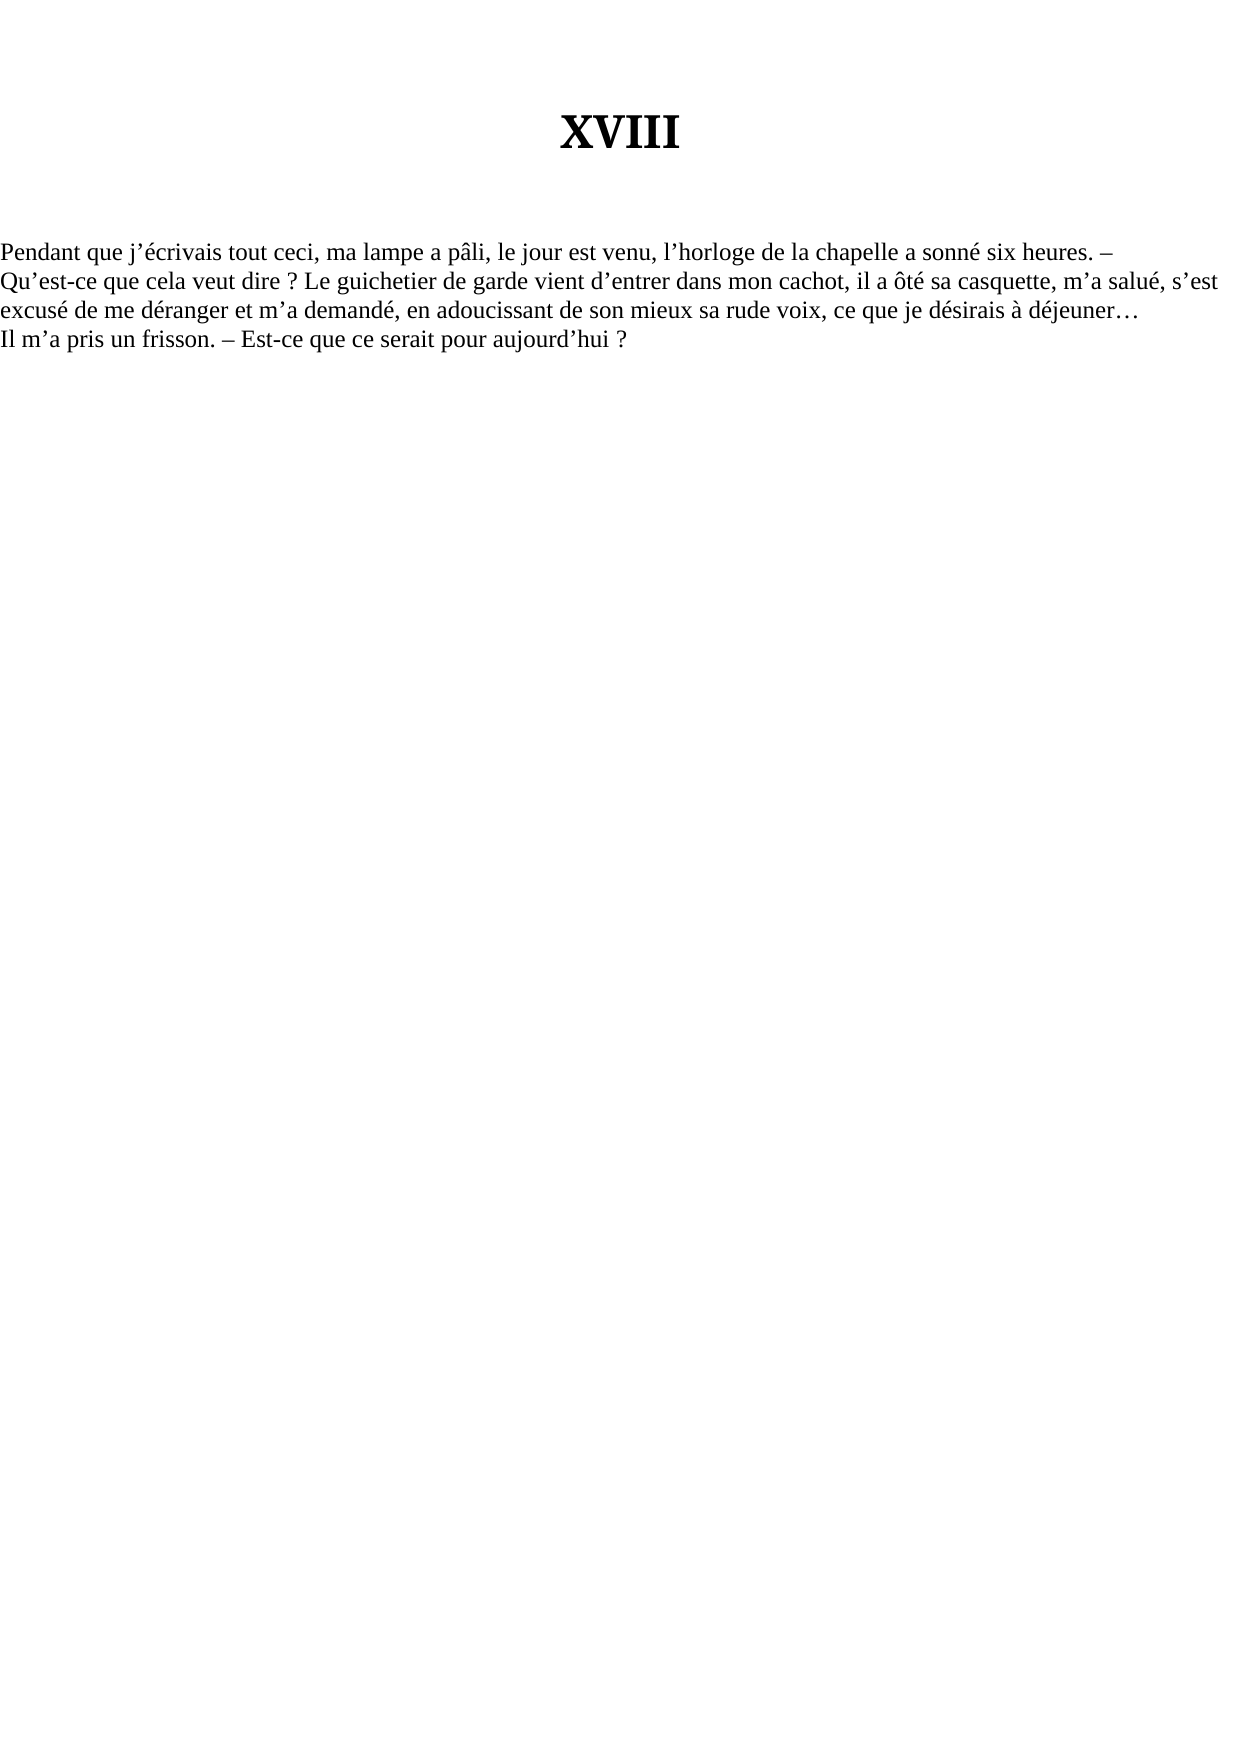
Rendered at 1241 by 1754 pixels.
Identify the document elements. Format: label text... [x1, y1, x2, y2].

subtitle XVIII [0, 100, 1240, 162]
text Pendant que j’écrivais tout ceci, ma lampe a pâli, le jour est venu, l’horloge de la chapelle a sonné six heures. – [0, 237, 1240, 266]
text Il m’a pris un frisson. – Est-ce que ce serait pour aujourd’hui ? [0, 324, 1240, 352]
text Qu’est-ce que cela veut dire ? Le guichetier de garde vient d’entrer dans mon cachot, il a ôté sa casquette, m’a salué, s’est excusé de me déranger et m’a demandé, en adoucissant de son mieux sa rude voix, ce que je désirais à déjeuner… [0, 266, 1240, 324]
